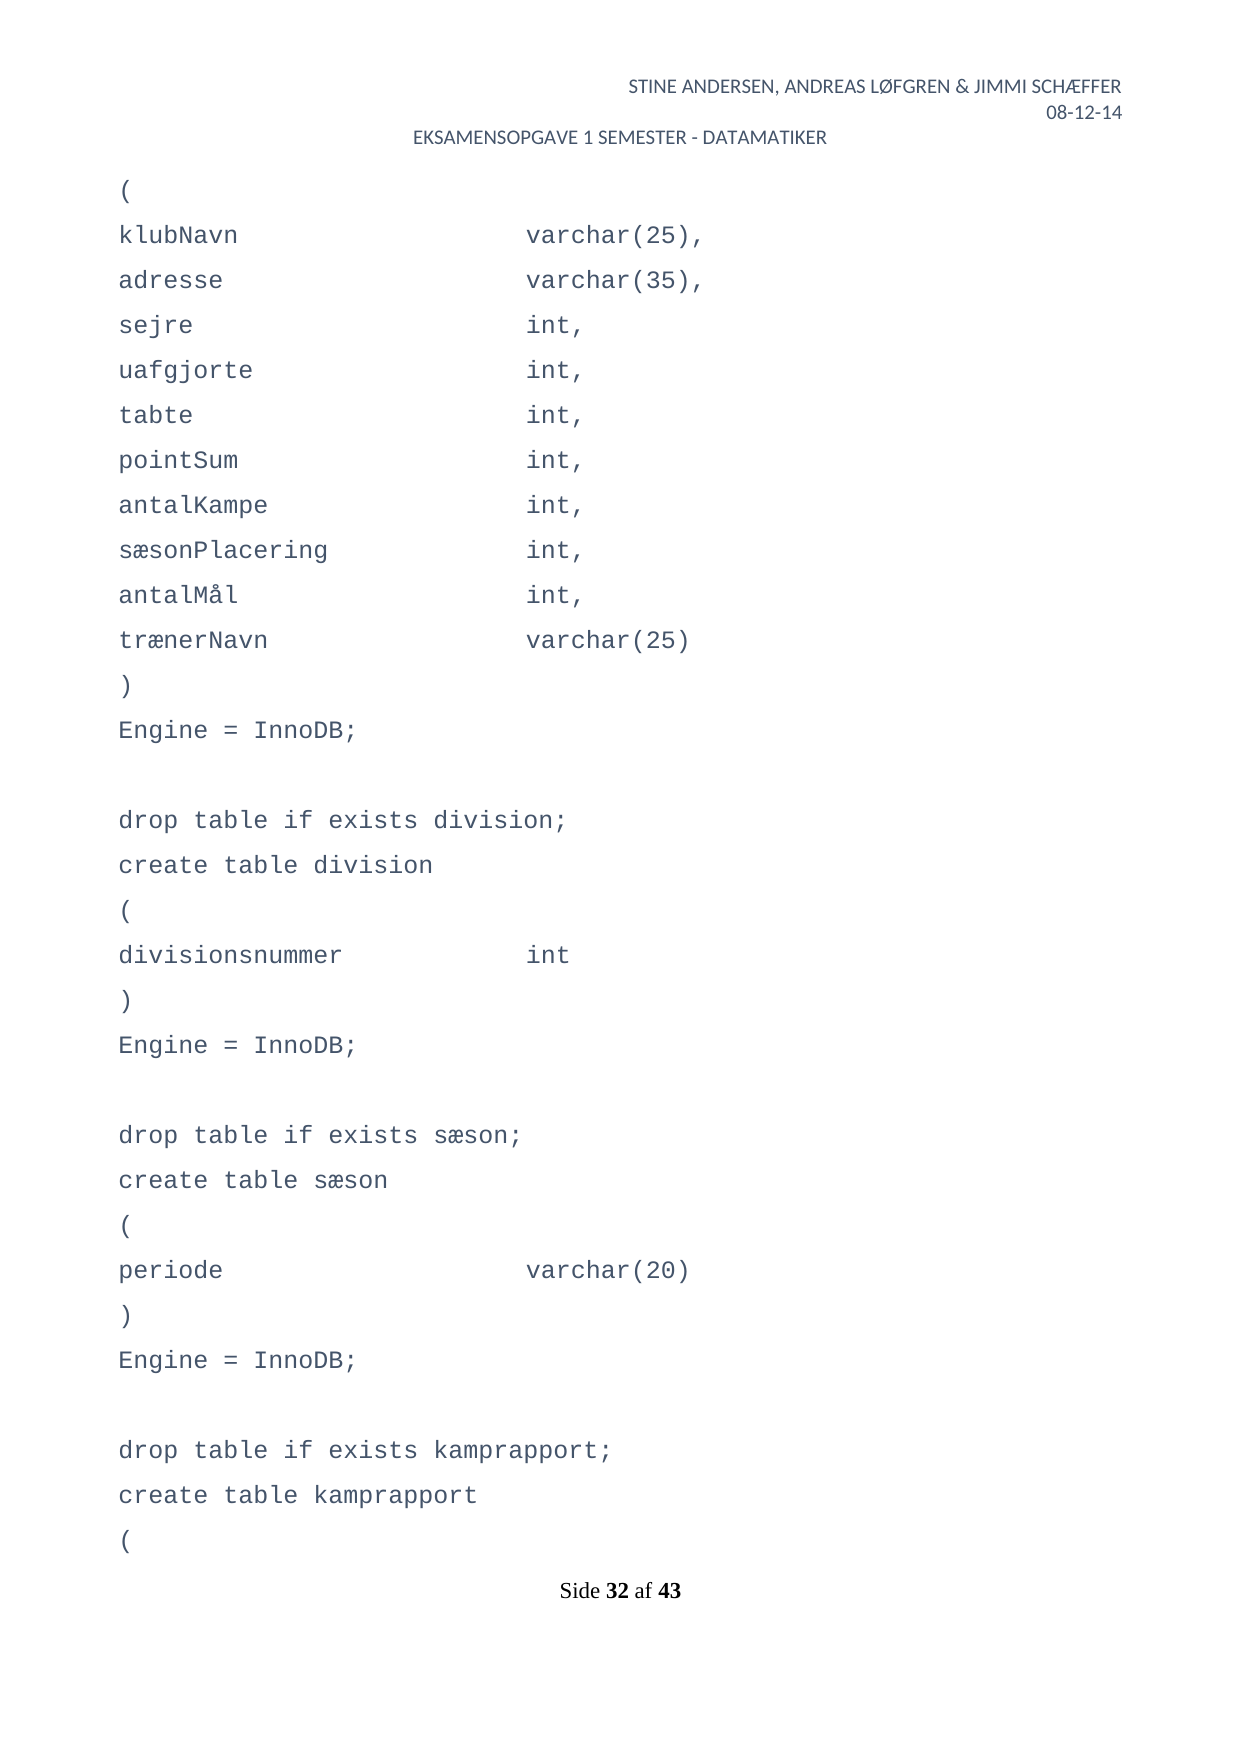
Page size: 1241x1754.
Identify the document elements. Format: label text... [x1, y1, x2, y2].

text create table kamprapport [118, 1483, 1122, 1511]
text ) [118, 988, 1122, 1016]
text ( [118, 898, 1122, 926]
text uafgjorte int, [118, 358, 1122, 386]
text Engine = InnoDB; [118, 1348, 1122, 1376]
text adresse varchar(35), [118, 268, 1122, 296]
text Engine = InnoDB; [118, 718, 1122, 746]
text antalMål int, [118, 583, 1122, 611]
text antalKampe int, [118, 493, 1122, 521]
text pointSum int, [118, 448, 1122, 476]
text sejre int, [118, 313, 1122, 341]
text drop table if exists kamprapport; [118, 1438, 1122, 1466]
text create table division [118, 853, 1122, 881]
text tabte int, [118, 403, 1122, 431]
text divisionsnummer int [118, 943, 1122, 971]
text ) [118, 1303, 1122, 1331]
text ( [118, 1213, 1122, 1241]
text drop table if exists sæson; [118, 1123, 1122, 1151]
text sæsonPlacering int, [118, 538, 1122, 566]
text periode varchar(20) [118, 1258, 1122, 1286]
text klubNavn varchar(25), [118, 223, 1122, 251]
text create table sæson [118, 1168, 1122, 1196]
text Engine = InnoDB; [118, 1033, 1122, 1061]
text ) [118, 673, 1122, 701]
text trænerNavn varchar(25) [118, 628, 1122, 656]
text ( [118, 178, 1122, 206]
text drop table if exists division; [118, 808, 1122, 836]
text ( [118, 1528, 1122, 1556]
